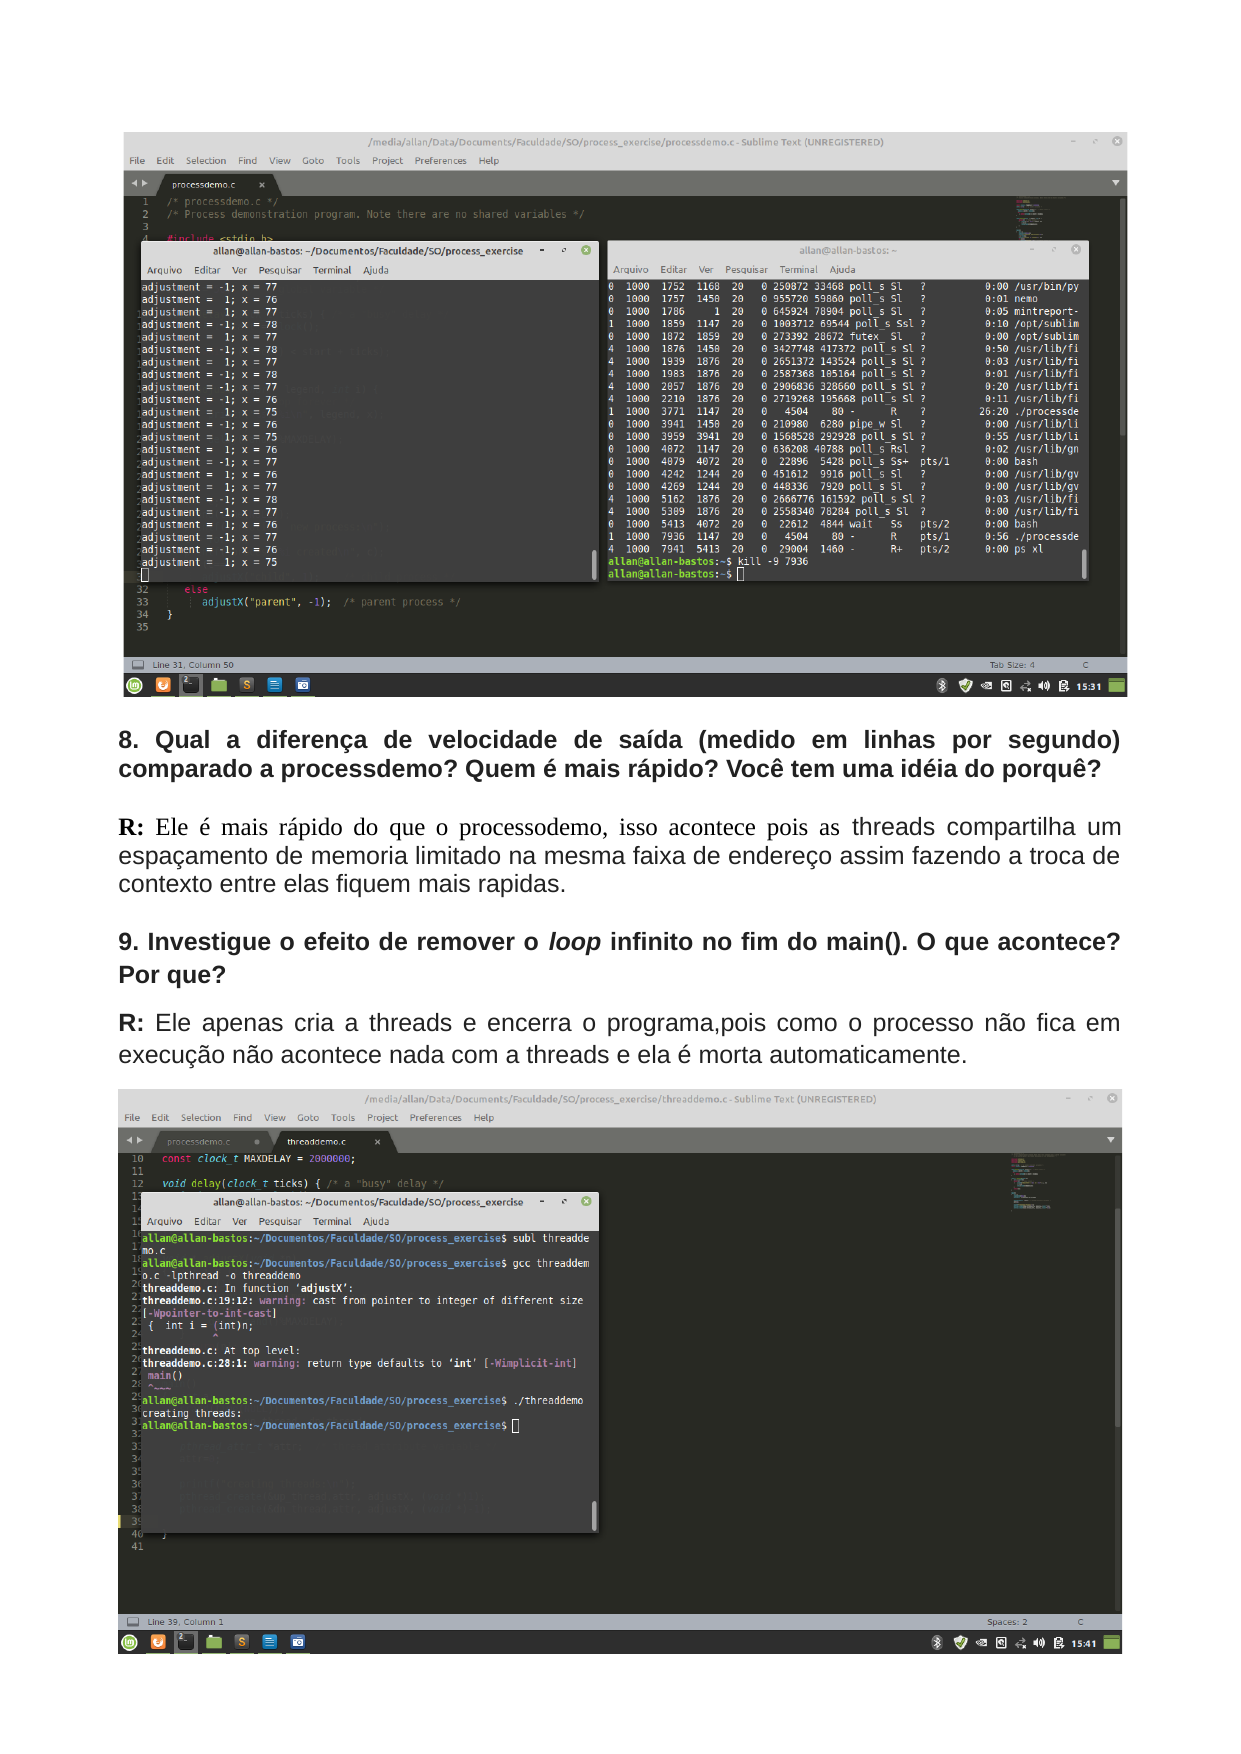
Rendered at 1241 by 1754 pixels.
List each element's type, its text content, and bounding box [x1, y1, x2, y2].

text 8. Qual a diferença de velocidade de saída (medido em linhas por segundo) comparado a processdemo? Quem é mais rápido? Você tem uma idéia do porquê? [118, 726, 1122, 783]
picture [123, 132, 1128, 697]
text R: Ele apenas cria a threads e encerra o programa,pois como o processo não fica em execução não acontece nada com a threads e ela é morta automaticamente. [118, 1007, 1122, 1069]
text 9. Investigue o efeito de remover o loop infinito no fim do main(). O que acontece? Por que? [118, 927, 1122, 989]
text R: Ele é mais rápido do que o processodemo, isso acontece pois as threads compartilha um espaçamento de memoria limitado na mesma faixa de endereço assim fazendo a troca de contexto entre elas fiquem mais rapidas. [118, 812, 1122, 898]
picture [118, 1089, 1123, 1654]
